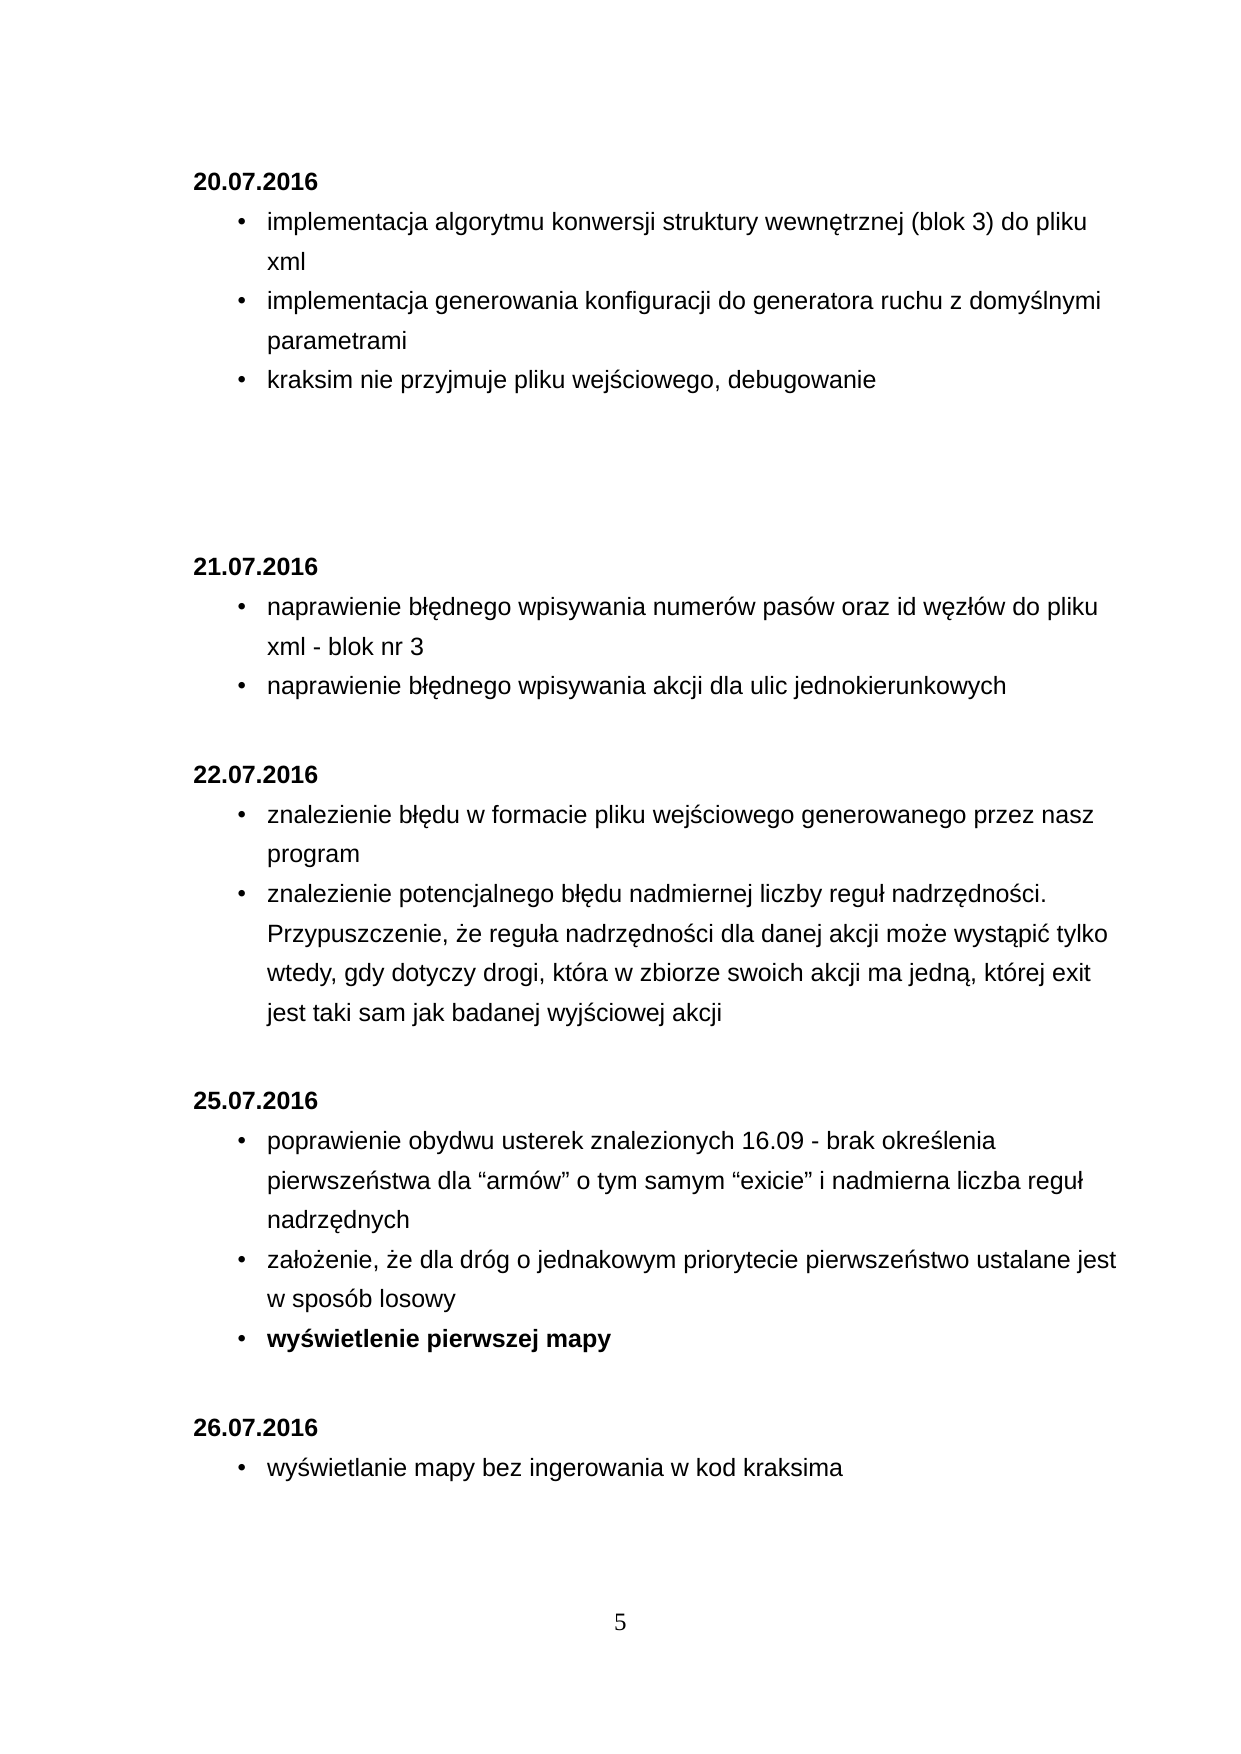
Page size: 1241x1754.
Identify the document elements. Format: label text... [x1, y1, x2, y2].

list założenie, że dla dróg o jednakowym priorytecie pierwszeństwo ustalane jest w sposób losowy [237, 1245, 1122, 1313]
list naprawienie błędnego wpisywania numerów pasów oraz id węzłów do pliku xml - blok nr 3 [237, 592, 1122, 660]
text 20.07.2016 [193, 167, 1122, 196]
list naprawienie błędnego wpisywania akcji dla ulic jednokierunkowych [237, 671, 1122, 700]
text 21.07.2016 [193, 552, 1122, 581]
text 25.07.2016 [193, 1086, 1122, 1115]
list kraksim nie przyjmuje pliku wejściowego, debugowanie [237, 365, 1122, 394]
text 26.07.2016 [193, 1413, 1122, 1442]
list implementacja algorytmu konwersji struktury wewnętrznej (blok 3) do pliku xml [237, 207, 1122, 275]
list poprawienie obydwu usterek znalezionych 16.09 - brak określenia pierwszeństwa dla “armów” o tym samym “exicie” i nadmierna liczba reguł nadrzędnych [237, 1126, 1122, 1234]
list wyświetlenie pierwszej mapy [237, 1324, 1122, 1353]
list wyświetlanie mapy bez ingerowania w kod kraksima [237, 1452, 1122, 1481]
list implementacja generowania konfiguracji do generatora ruchu z domyślnymi parametrami [237, 286, 1122, 354]
list znalezienie potencjalnego błędu nadmiernej liczby reguł nadrzędności. Przypuszczenie, że reguła nadrzędności dla danej akcji może wystąpić tylko wtedy, gdy dotyczy drogi, która w zbiorze swoich akcji ma jedną, której exit jest taki sam jak badanej wyjściowej akcji [237, 879, 1122, 1026]
list znalezienie błędu w formacie pliku wejściowego generowanego przez nasz program [237, 799, 1122, 868]
text 22.07.2016 [193, 760, 1122, 789]
